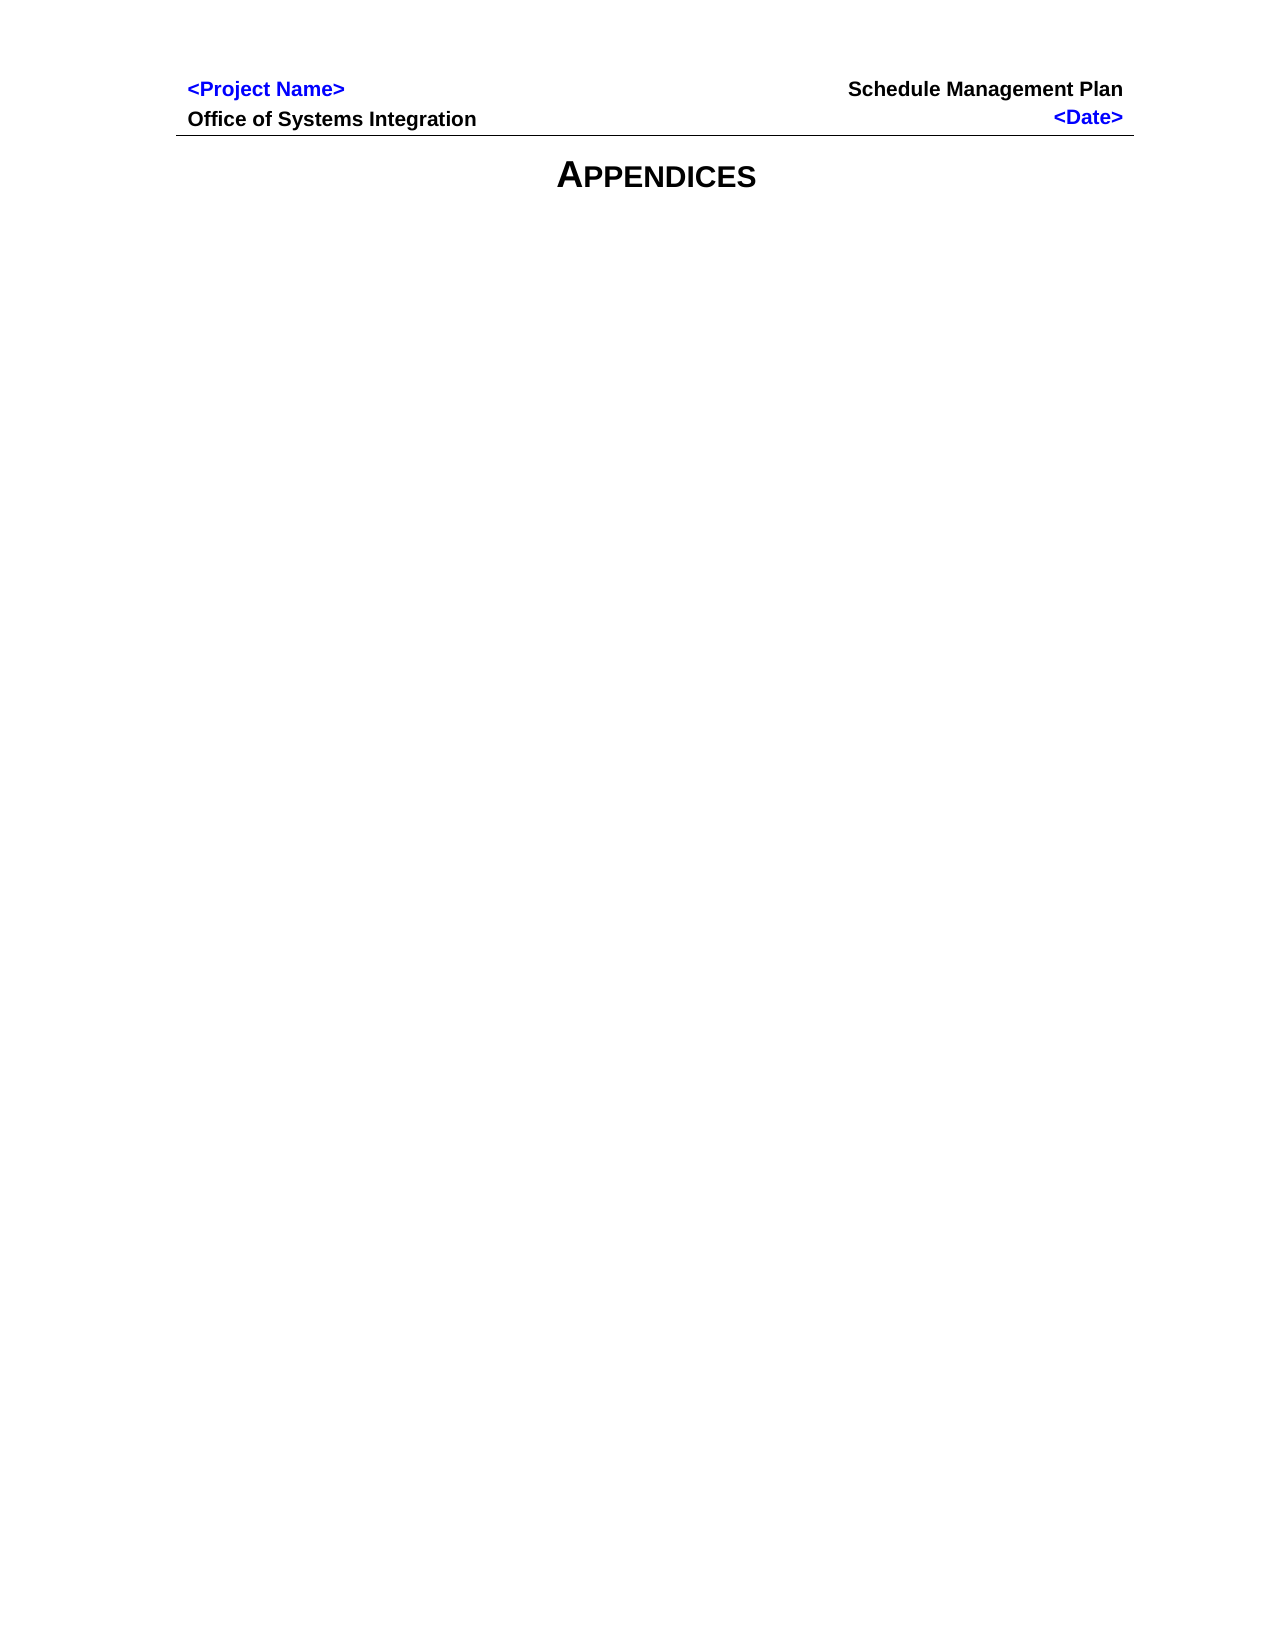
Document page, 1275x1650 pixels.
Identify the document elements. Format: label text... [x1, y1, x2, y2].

subtitle Appendices [187, 152, 1125, 195]
